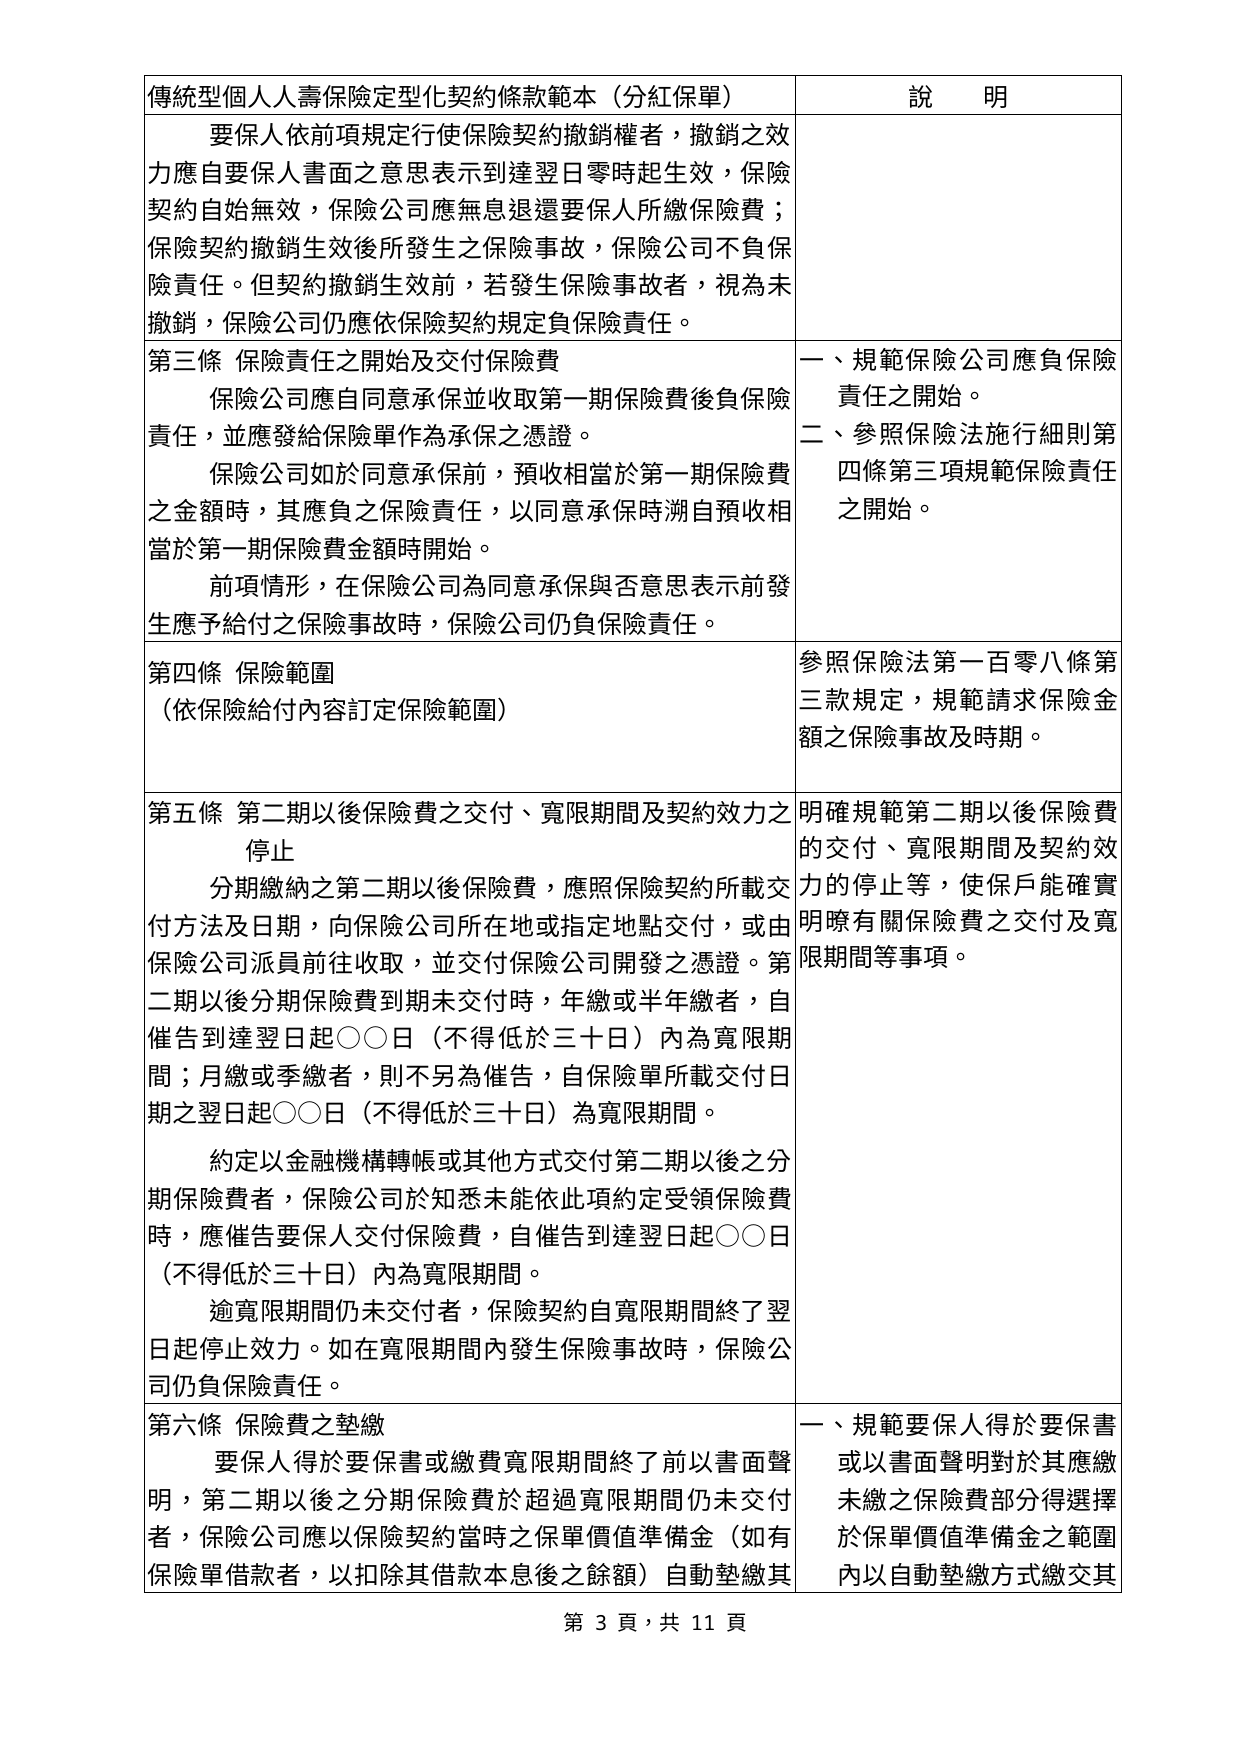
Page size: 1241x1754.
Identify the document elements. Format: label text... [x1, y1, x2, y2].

table_cell 明確規範第二期以後保險費的交付、寬限期間及契約效力的停止等，使保戶能確實明暸有關保險費之交付及寬限期間等事項。 [796, 793, 1121, 1403]
table_cell [796, 115, 1121, 339]
table_cell 一、規範要保人得於要保書或以書面聲明對於其應繳未繳之保險費部分得選擇於保單價值準備金之範圍內以自動墊繳方式繳交其 [796, 1404, 1121, 1592]
table_header 傳統型個人人壽保險定型化契約條款範本（分紅保單） [145, 76, 795, 113]
table_cell 參照保險法第一百零八條第三款規定，規範請求保險金額之保險事故及時期。 [796, 642, 1121, 792]
table_cell 第四條 保險範圍 （依保險給付內容訂定保險範圍） [145, 642, 795, 792]
table_cell 要保人依前項規定行使保險契約撤銷權者，撤銷之效力應自要保人書面之意思表示到達翌日零時起生效，保險契約自始無效，保險公司應無息退還要保人所繳保險費；保險契約撤銷生效後所發生之保險事故，保險公司不負保險責任。但契約撤銷生效前，若發生保險事故者，視為未撤銷，保險公司仍應依保險契約規定負保險責任。 [145, 115, 795, 339]
table_header 說 明 [796, 76, 1121, 113]
table_cell 第三條 保險責任之開始及交付保險費 保險公司應自同意承保並收取第一期保險費後負保險責任，並應發給保險單作為承保之憑證。 保險公司如於同意承保前，預收相當於第一期保險費之金額時，其應負之保險責任，以同意承保時溯自預收相當於第一期保險費金額時開始。 前項情形，在保險公司為同意承保與否意思表示前發生應予給付之保險事故時，保險公司仍負保險責任。 [145, 341, 795, 641]
table_cell 第五條 第二期以後保險費之交付、寬限期間及契約效力之停止 分期繳納之第二期以後保險費，應照保險契約所載交付方法及日期，向保險公司所在地或指定地點交付，或由保險公司派員前往收取，並交付保險公司開發之憑證。第二期以後分期保險費到期未交付時，年繳或半年繳者，自催告到達翌日起○○日（不得低於三十日）內為寬限期間；月繳或季繳者，則不另為催告，自保險單所載交付日期之翌日起○○日（不得低於三十日）為寬限期間。 約定以金融機構轉帳或其他方式交付第二期以後之分期保險費者，保險公司於知悉未能依此項約定受領保險費時，應催告要保人交付保險費，自催告到達翌日起○○日（不得低於三十日）內為寬限期間。 逾寬限期間仍未交付者，保險契約自寬限期間終了翌日起停止效力。如在寬限期間內發生保險事故時，保險公司仍負保險責任。 [145, 793, 795, 1403]
table_cell 一、規範保險公司應負保險責任之開始。 二、參照保險法施行細則第四條第三項規範保險責任之開始。 [796, 341, 1121, 641]
table_cell 第六條 保險費之墊繳 要保人得於要保書或繳費寬限期間終了前以書面聲明，第二期以後之分期保險費於超過寬限期間仍未交付者，保險公司應以保險契約當時之保單價值準備金（如有保險單借款者，以扣除其借款本息後之餘額）自動墊繳其 [145, 1404, 795, 1592]
